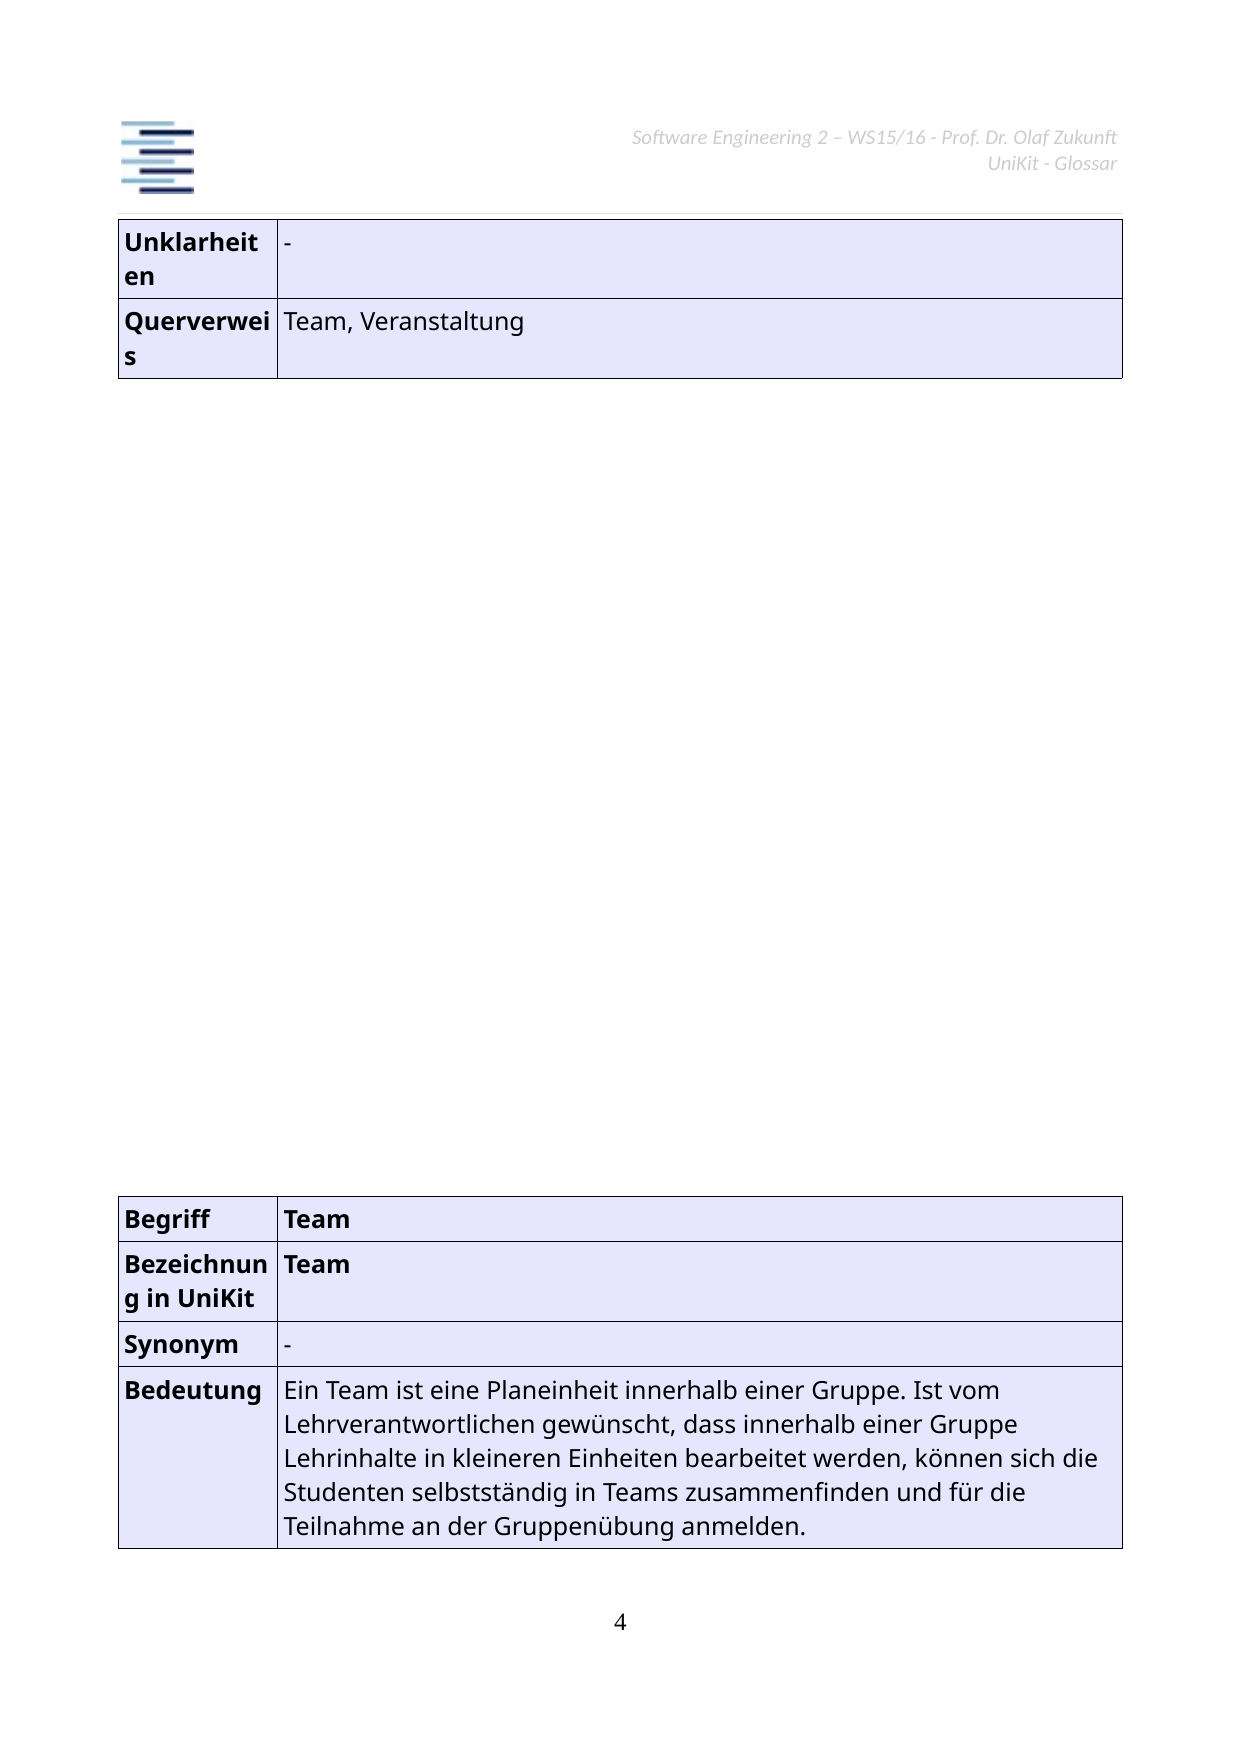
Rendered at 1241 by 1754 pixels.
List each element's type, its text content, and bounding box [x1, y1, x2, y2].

table_header Begriff [119, 1197, 277, 1241]
table_cell - [278, 220, 1122, 298]
table_cell Team [278, 1242, 1122, 1321]
table_cell Unklarheiten [119, 220, 277, 298]
table_cell Bezeichnung in UniKit [119, 1242, 277, 1321]
table_cell - [278, 1322, 1122, 1366]
table_cell Team, Veranstaltung [278, 299, 1122, 378]
table_header Team [278, 1197, 1122, 1241]
table_cell Ein Team ist eine Planeinheit innerhalb einer Gruppe. Ist vom Lehrverantwortlichen gewünscht, dass innerhalb einer Gruppe Lehrinhalte in kleineren Einheiten bearbeitet werden, können sich die Studenten selbstständig in Teams zusammenfinden und für die Teilnahme an der Gruppenübung anmelden. [278, 1367, 1122, 1548]
table_cell Querverweis [119, 299, 277, 378]
table_cell Synonym [119, 1322, 277, 1366]
picture [121, 121, 194, 194]
table_cell Bedeutung [119, 1367, 277, 1548]
